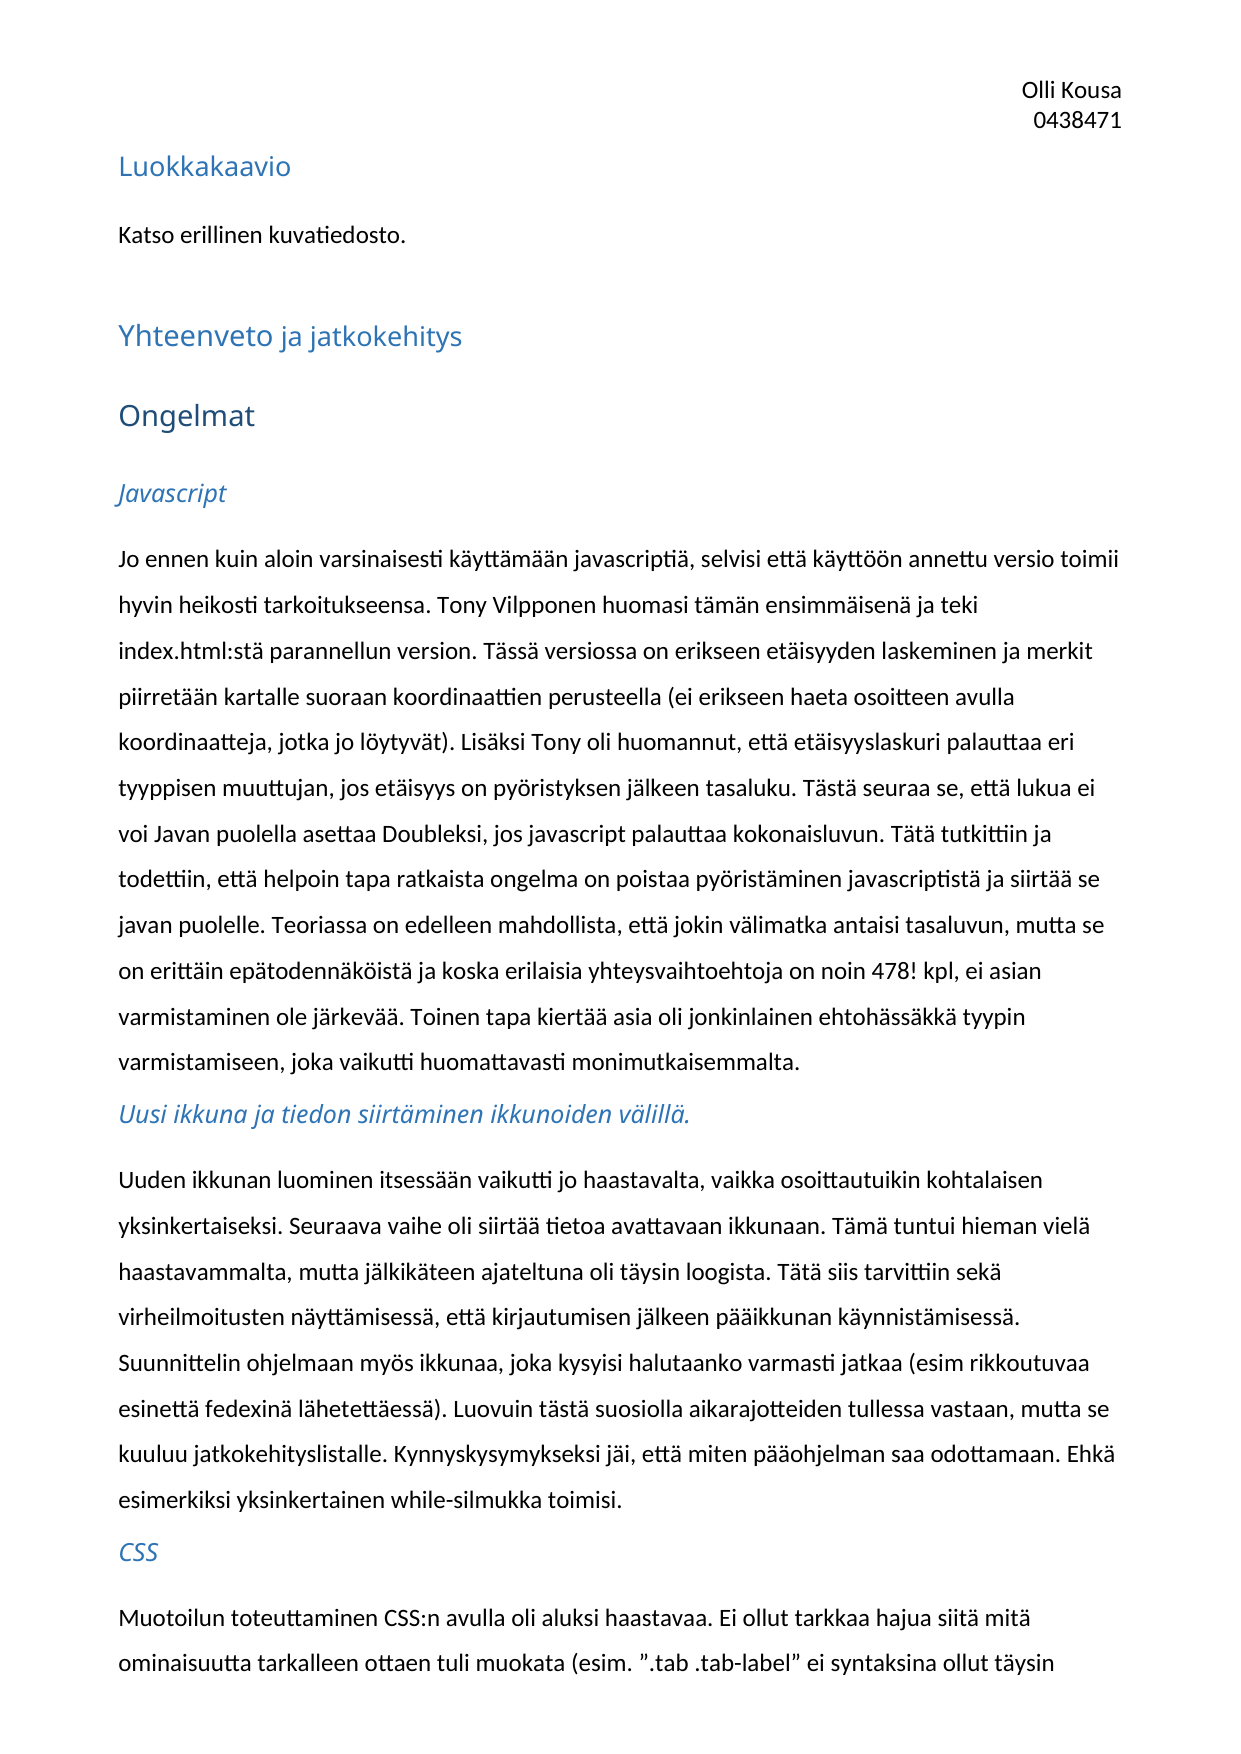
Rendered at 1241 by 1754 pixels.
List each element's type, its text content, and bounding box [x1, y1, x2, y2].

text Muotoilun toteuttaminen CSS:n avulla oli aluksi haastavaa. Ei ollut tarkkaa hajua siitä mitä ominaisuutta tarkalleen ottaen tuli muokata (esim. ”.tab .tab-label” ei syntaksina ollut täysin [118, 1602, 1122, 1678]
subtitle Yhteenveto ja jatkokehitys [118, 315, 1122, 355]
subtitle CSS [118, 1534, 1122, 1568]
text Jo ennen kuin aloin varsinaisesti käyttämään javascriptiä, selvisi että käyttöön annettu versio toimii hyvin heikosti tarkoitukseensa. Tony Vilpponen huomasi tämän ensimmäisenä ja teki index.html:stä parannellun version. Tässä versiossa on erikseen etäisyyden laskeminen ja merkit piirretään kartalle suoraan koordinaattien perusteella (ei erikseen haeta osoitteen avulla koordinaatteja, jotka jo löytyvät). Lisäksi Tony oli huomannut, että etäisyyslaskuri palauttaa eri tyyppisen muuttujan, jos etäisyys on pyöristyksen jälkeen tasaluku. Tästä seuraa se, että lukua ei voi Javan puolella asettaa Doubleksi, jos javascript palauttaa kokonaisluvun. Tätä tutkittiin ja todettiin, että helpoin tapa ratkaista ongelma on poistaa pyöristäminen javascriptistä ja siirtää se javan puolelle. Teoriassa on edelleen mahdollista, että jokin välimatka antaisi tasaluvun, mutta se on erittäin epätodennäköistä ja koska erilaisia yhteysvaihtoehtoja on noin 478! kpl, ei asian varmistaminen ole järkevää. Toinen tapa kiertää asia oli jonkinlainen ehtohässäkkä tyypin varmistamiseen, joka vaikutti huomattavasti monimutkaisemmalta. [118, 543, 1122, 1077]
subtitle Uusi ikkuna ja tiedon siirtäminen ikkunoiden välillä. [118, 1096, 1122, 1131]
text Uuden ikkunan luominen itsessään vaikutti jo haastavalta, vaikka osoittautuikin kohtalaisen yksinkertaiseksi. Seuraava vaihe oli siirtää tietoa avattavaan ikkunaan. Tämä tuntui hieman vielä haastavammalta, mutta jälkikäteen ajateltuna oli täysin loogista. Tätä siis tarvittiin sekä virheilmoitusten näyttämisessä, että kirjautumisen jälkeen pääikkunan käynnistämisessä. Suunnittelin ohjelmaan myös ikkunaa, joka kysyisi halutaanko varmasti jatkaa (esim rikkoutuvaa esinettä fedexinä lähetettäessä). Luovuin tästä suosiolla aikarajotteiden tullessa vastaan, mutta se kuuluu jatkokehityslistalle. Kynnyskysymykseksi jäi, että miten pääohjelman saa odottamaan. Ehkä esimerkiksi yksinkertainen while-silmukka toimisi. [118, 1164, 1122, 1515]
subtitle Javascript [118, 476, 1122, 510]
subtitle Luokkakaavio [118, 148, 1122, 184]
subtitle Ongelmat [118, 396, 1122, 435]
text Katso erillinen kuvatiedosto. [118, 219, 1122, 250]
